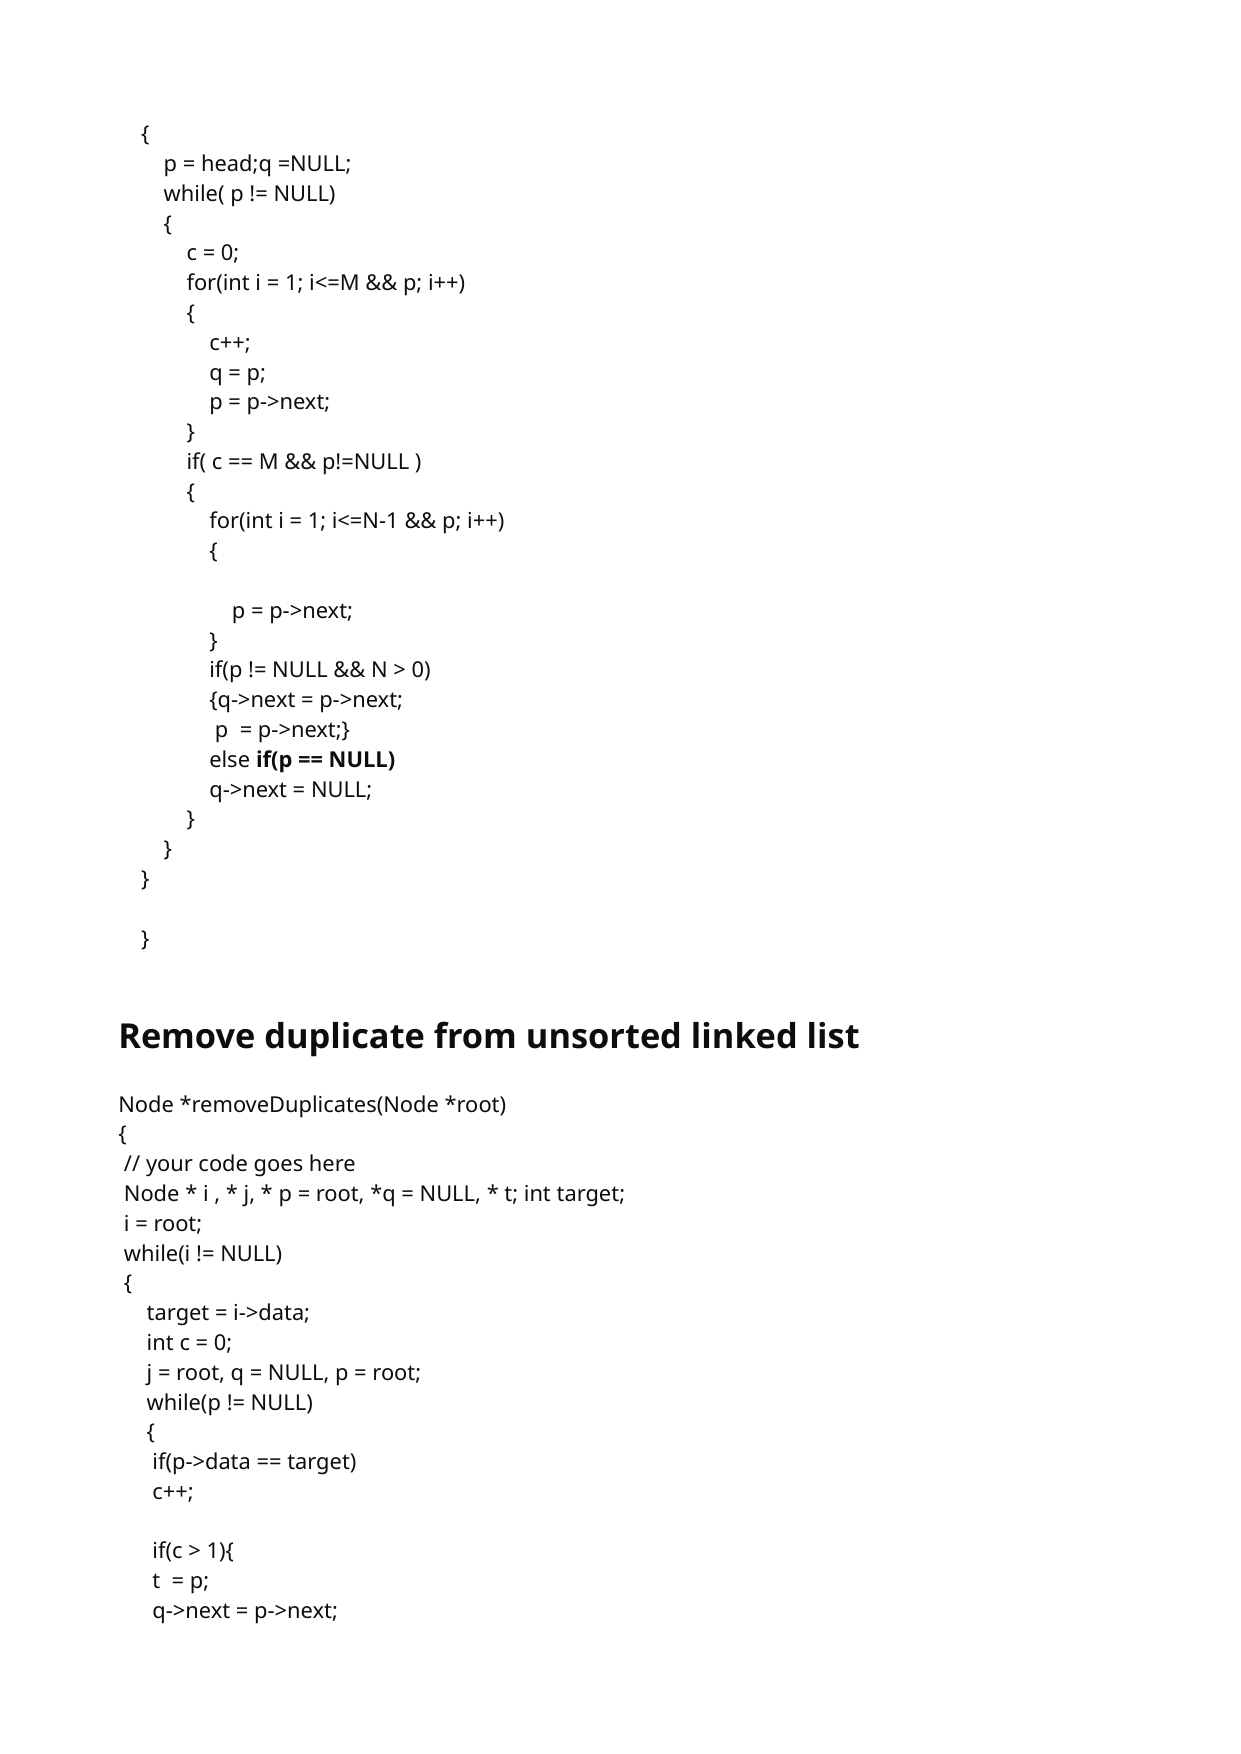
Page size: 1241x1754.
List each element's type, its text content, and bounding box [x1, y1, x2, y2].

text t = p; [118, 1565, 1122, 1595]
text q = p; [118, 356, 1122, 386]
text int c = 0; [118, 1327, 1122, 1357]
text Remove duplicate from unsorted linked list [118, 1012, 1122, 1059]
text {q->next = p->next; [118, 684, 1122, 714]
text c++; [118, 1476, 1122, 1506]
text p = p->next; [118, 595, 1122, 624]
text target = i->data; [118, 1297, 1122, 1327]
text Node *removeDuplicates(Node *root) [118, 1088, 1122, 1118]
text { [118, 535, 1122, 565]
text else if(p == NULL) [118, 744, 1122, 773]
text { [118, 1416, 1122, 1446]
text if( c == M && p!=NULL ) [118, 446, 1122, 476]
text p = head;q =NULL; [118, 148, 1122, 178]
text if(p != NULL && N > 0) [118, 654, 1122, 684]
text } [118, 833, 1122, 863]
text while(i != NULL) [118, 1237, 1122, 1267]
text p = p->next;} [118, 714, 1122, 744]
text } [118, 803, 1122, 833]
text { [118, 118, 1122, 148]
text } [118, 863, 1122, 893]
text Node * i , * j, * p = root, *q = NULL, * t; int target; [118, 1178, 1122, 1208]
text } [118, 416, 1122, 446]
text } [118, 624, 1122, 654]
text p = p->next; [118, 386, 1122, 416]
text while(p != NULL) [118, 1386, 1122, 1416]
text for(int i = 1; i<=N-1 && p; i++) [118, 505, 1122, 535]
text q->next = p->next; [118, 1595, 1122, 1625]
text while( p != NULL) [118, 178, 1122, 207]
text j = root, q = NULL, p = root; [118, 1357, 1122, 1386]
text } [118, 922, 1122, 952]
text { [118, 1267, 1122, 1297]
text i = root; [118, 1208, 1122, 1237]
text { [118, 207, 1122, 237]
text { [118, 1118, 1122, 1148]
text if(c > 1){ [118, 1535, 1122, 1565]
text if(p->data == target) [118, 1446, 1122, 1476]
text c = 0; [118, 237, 1122, 267]
text // your code goes here [118, 1148, 1122, 1178]
text c++; [118, 327, 1122, 356]
text { [118, 476, 1122, 505]
text for(int i = 1; i<=M && p; i++) [118, 267, 1122, 297]
text { [118, 297, 1122, 327]
text q->next = NULL; [118, 773, 1122, 803]
